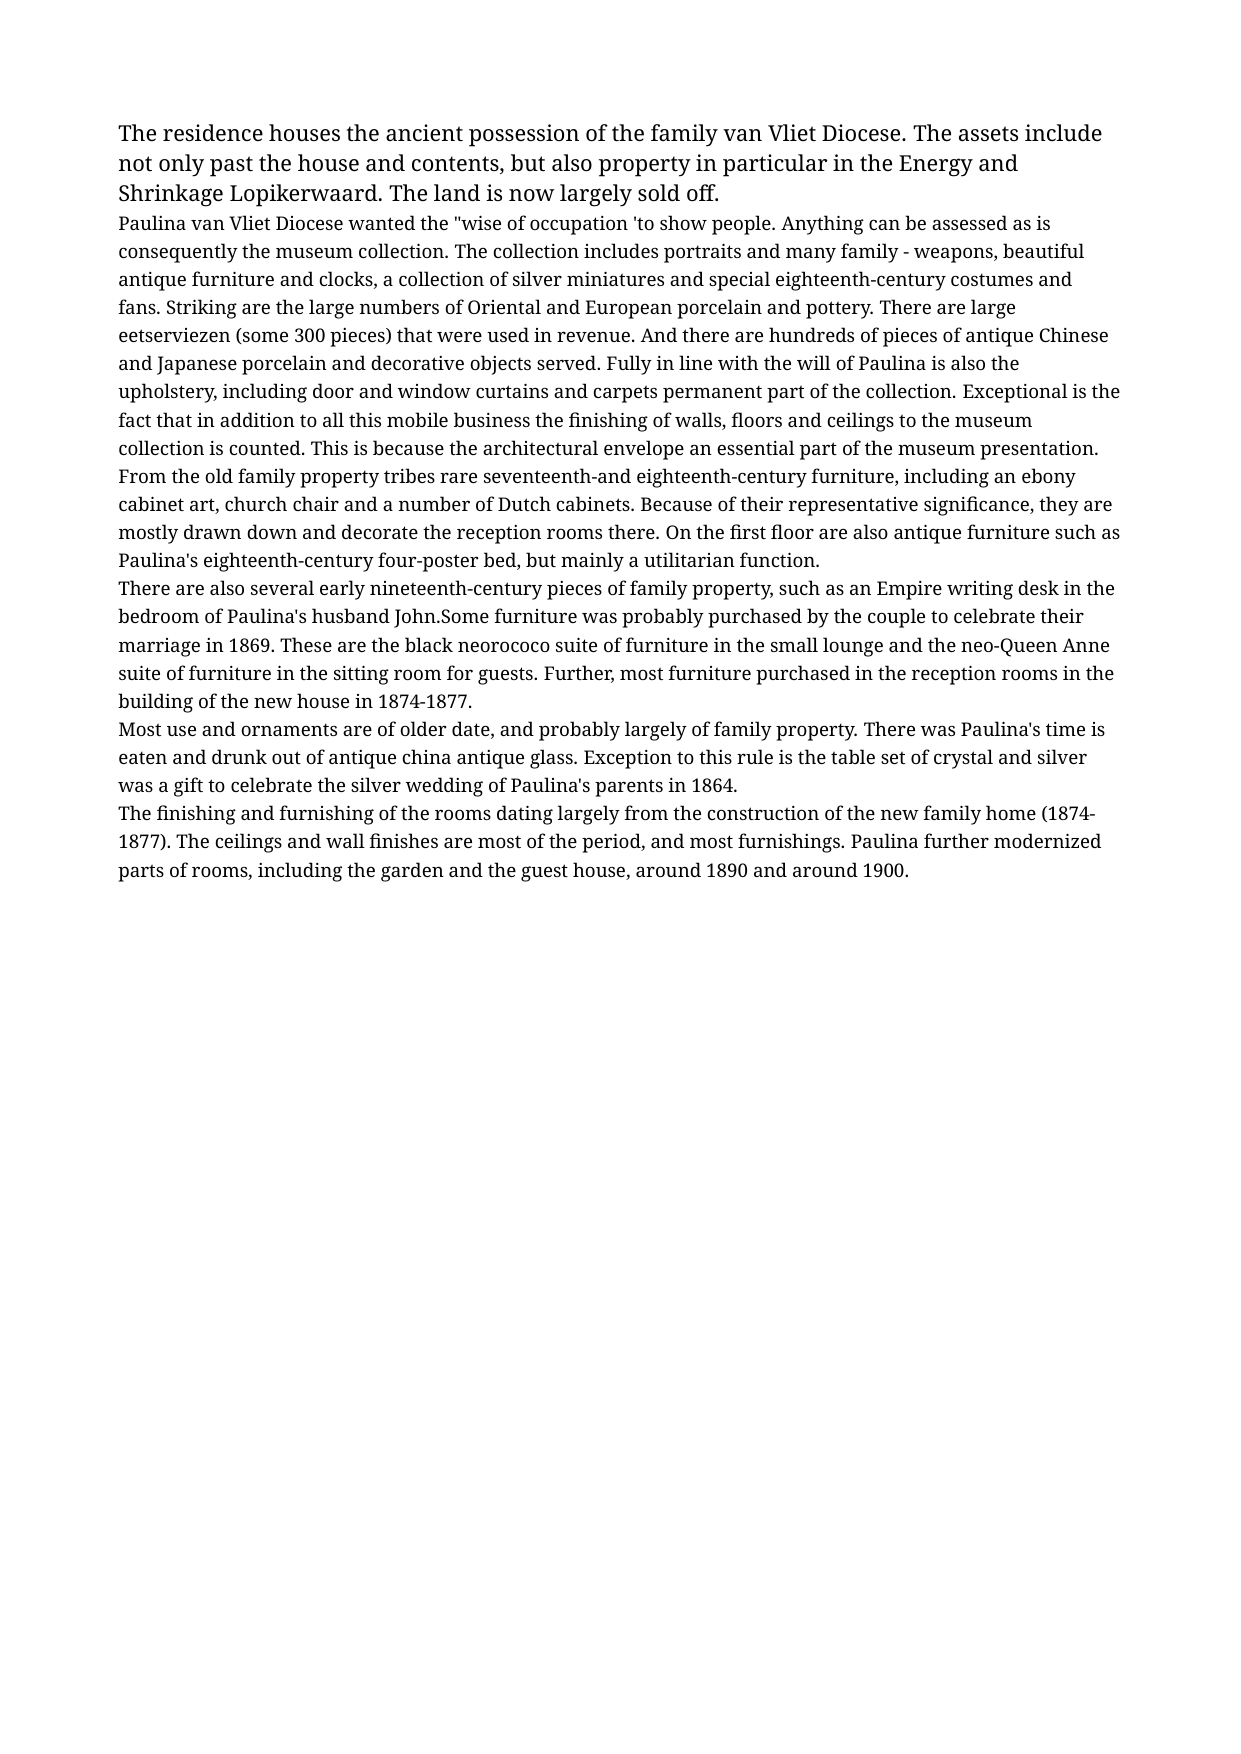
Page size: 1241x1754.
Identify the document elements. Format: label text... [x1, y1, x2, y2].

text From the old family property tribes rare seventeenth-and eighteenth-century furniture, including an ebony cabinet art, church chair and a number of Dutch cabinets. Because of their representative significance, they are mostly drawn down and decorate the reception rooms there. On the first floor are also antique furniture such as Paulina's eighteenth-century four-poster bed, but mainly a utilitarian function. There are also several early nineteenth-century pieces of family property, such as an Empire writing desk in the bedroom of Paulina's husband John.Some furniture was probably purchased by the couple to celebrate their marriage in 1869. These are the black neorococo suite of furniture in the small lounge and the neo-Queen Anne suite of furniture in the sitting room for guests. Further, most furniture purchased in the reception rooms in the building of the new house in 1874-1877. Most use and ornaments are of older date, and probably largely of family property. There was Paulina's time is eaten and drunk out of antique china antique glass. Exception to this rule is the table set of crystal and silver was a gift to celebrate the silver wedding of Paulina's parents in 1864. [118, 461, 1122, 798]
text The finishing and furnishing of the rooms dating largely from the construction of the new family home (1874-1877). The ceilings and wall finishes are most of the period, and most furnishings. Paulina further modernized parts of rooms, including the garden and the guest house, around 1890 and around 1900. [118, 798, 1122, 882]
text Paulina van Vliet Diocese wanted the "wise of occupation 'to show people. Anything can be assessed as is consequently the museum collection. The collection includes portraits and many family - weapons, beautiful antique furniture and clocks, a collection of silver miniatures and special eighteenth-century costumes and fans. Striking are the large numbers of Oriental and European porcelain and pottery. There are large eetserviezen (some 300 pieces) that were used in revenue. And there are hundreds of pieces of antique Chinese and Japanese porcelain and decorative objects served. Fully in line with the will of Paulina is also the upholstery, including door and window curtains and carpets permanent part of the collection. Exceptional is the fact that in addition to all this mobile business the finishing of walls, floors and ceilings to the museum collection is counted. This is because the architectural envelope an essential part of the museum presentation. [118, 207, 1122, 461]
text The residence houses the ancient possession of the family van Vliet Diocese. The assets include not only past the house and contents, but also property in particular in the Energy and Shrinkage Lopikerwaard. The land is now largely sold off. [118, 118, 1122, 207]
